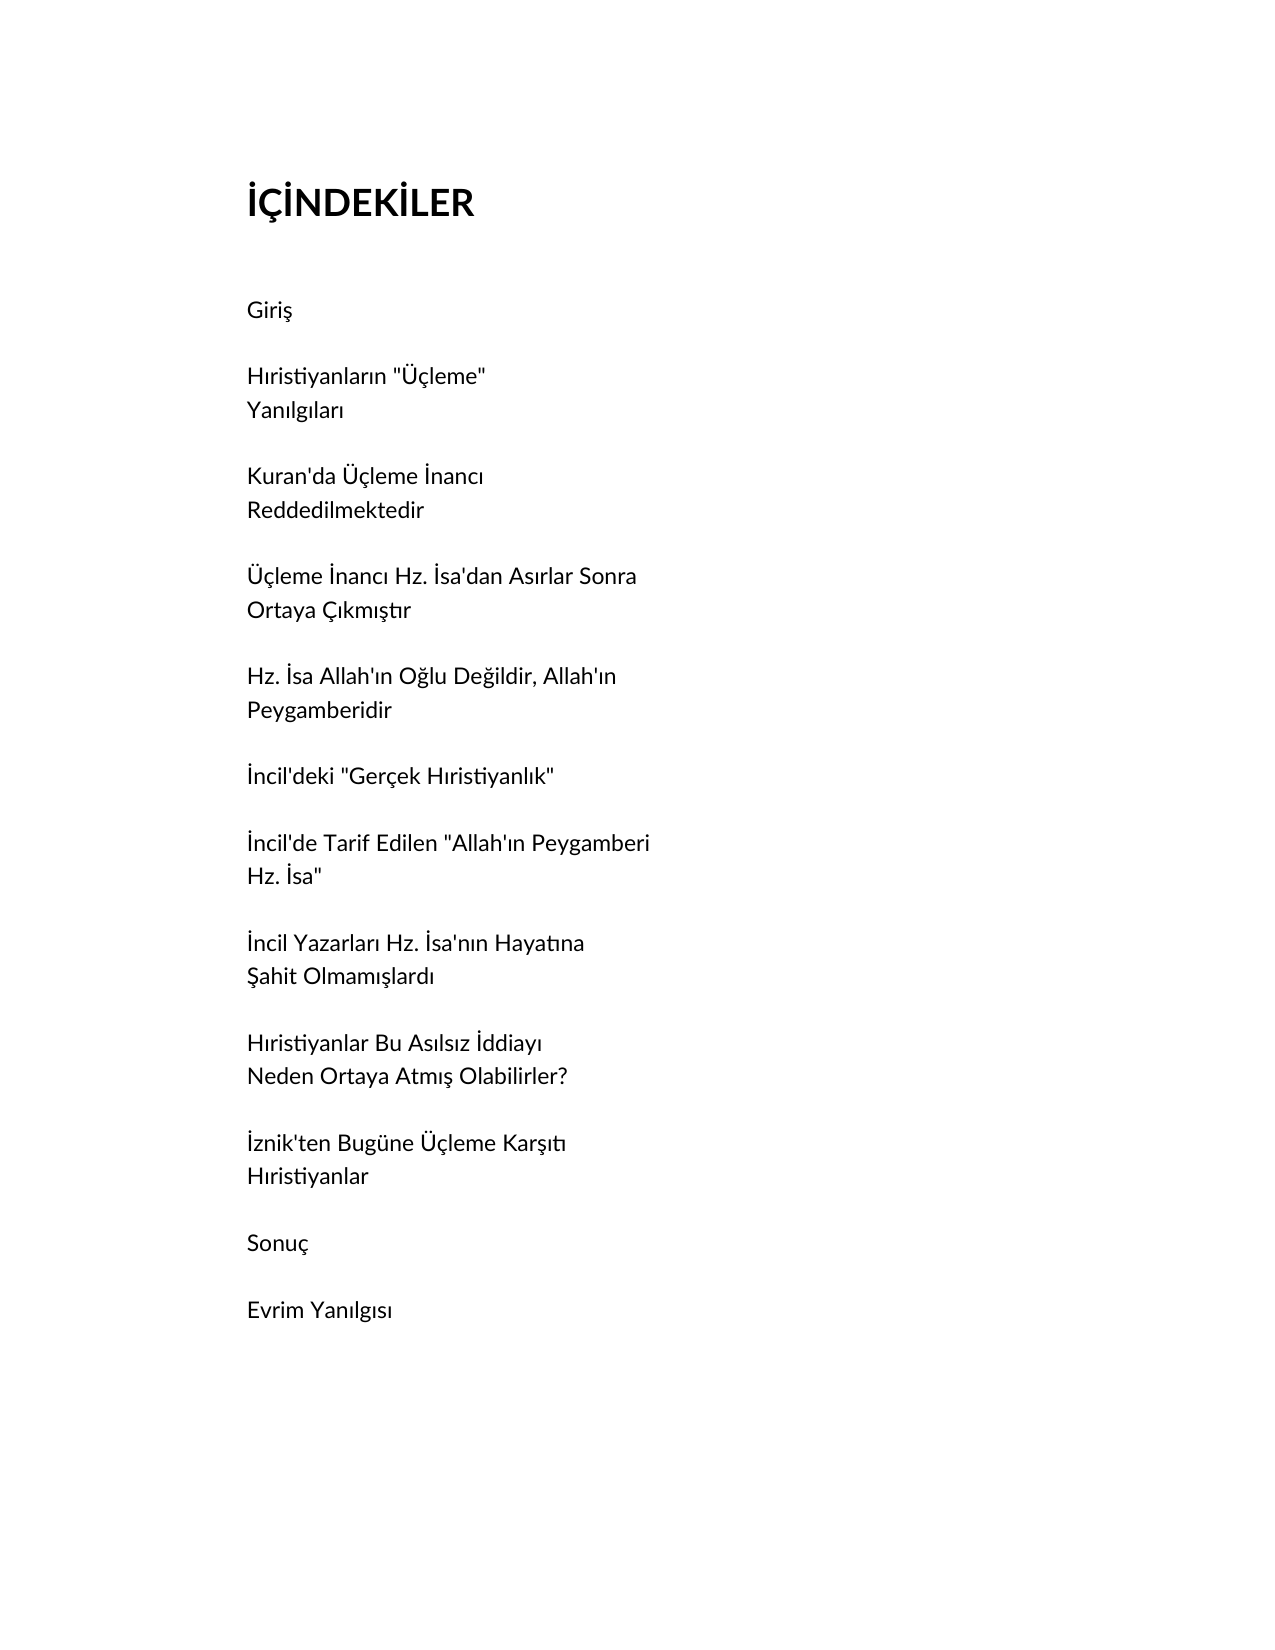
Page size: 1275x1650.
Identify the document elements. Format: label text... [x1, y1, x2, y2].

text Sonuç [187, 1225, 1070, 1258]
text Şahit Olmamışlardı [187, 958, 1070, 991]
text Hz. İsa Allah'ın Oğlu Değildir, Allah'ın [187, 658, 1070, 691]
text İncil'de Tarif Edilen "Allah'ın Peygamberi [187, 825, 1070, 858]
text Peygamberidir [187, 691, 1070, 725]
text Reddedilmektedir [187, 491, 1070, 525]
text Hıristiyanların "Üçleme" [187, 358, 1070, 391]
text İznik'ten Bugüne Üçleme Karşıtı [187, 1125, 1070, 1158]
text Neden Ortaya Atmış Olabilirler? [187, 1058, 1070, 1091]
text Hıristiyanlar [187, 1158, 1070, 1191]
text Yanılgıları [187, 391, 1070, 425]
text İncil'deki "Gerçek Hıristiyanlık" [187, 758, 1070, 791]
text Üçleme İnancı Hz. İsa'dan Asırlar Sonra [187, 558, 1070, 591]
text İÇİNDEKİLER [187, 180, 1070, 225]
text Hıristiyanlar Bu Asılsız İddiayı [187, 1025, 1070, 1058]
text İncil Yazarları Hz. İsa'nın Hayatına [187, 925, 1070, 958]
text Hz. İsa" [187, 858, 1070, 891]
text Giriş [187, 291, 1070, 325]
text Kuran'da Üçleme İnancı [187, 458, 1070, 491]
text Evrim Yanılgısı [187, 1291, 1070, 1325]
text Ortaya Çıkmıştır [187, 591, 1070, 625]
